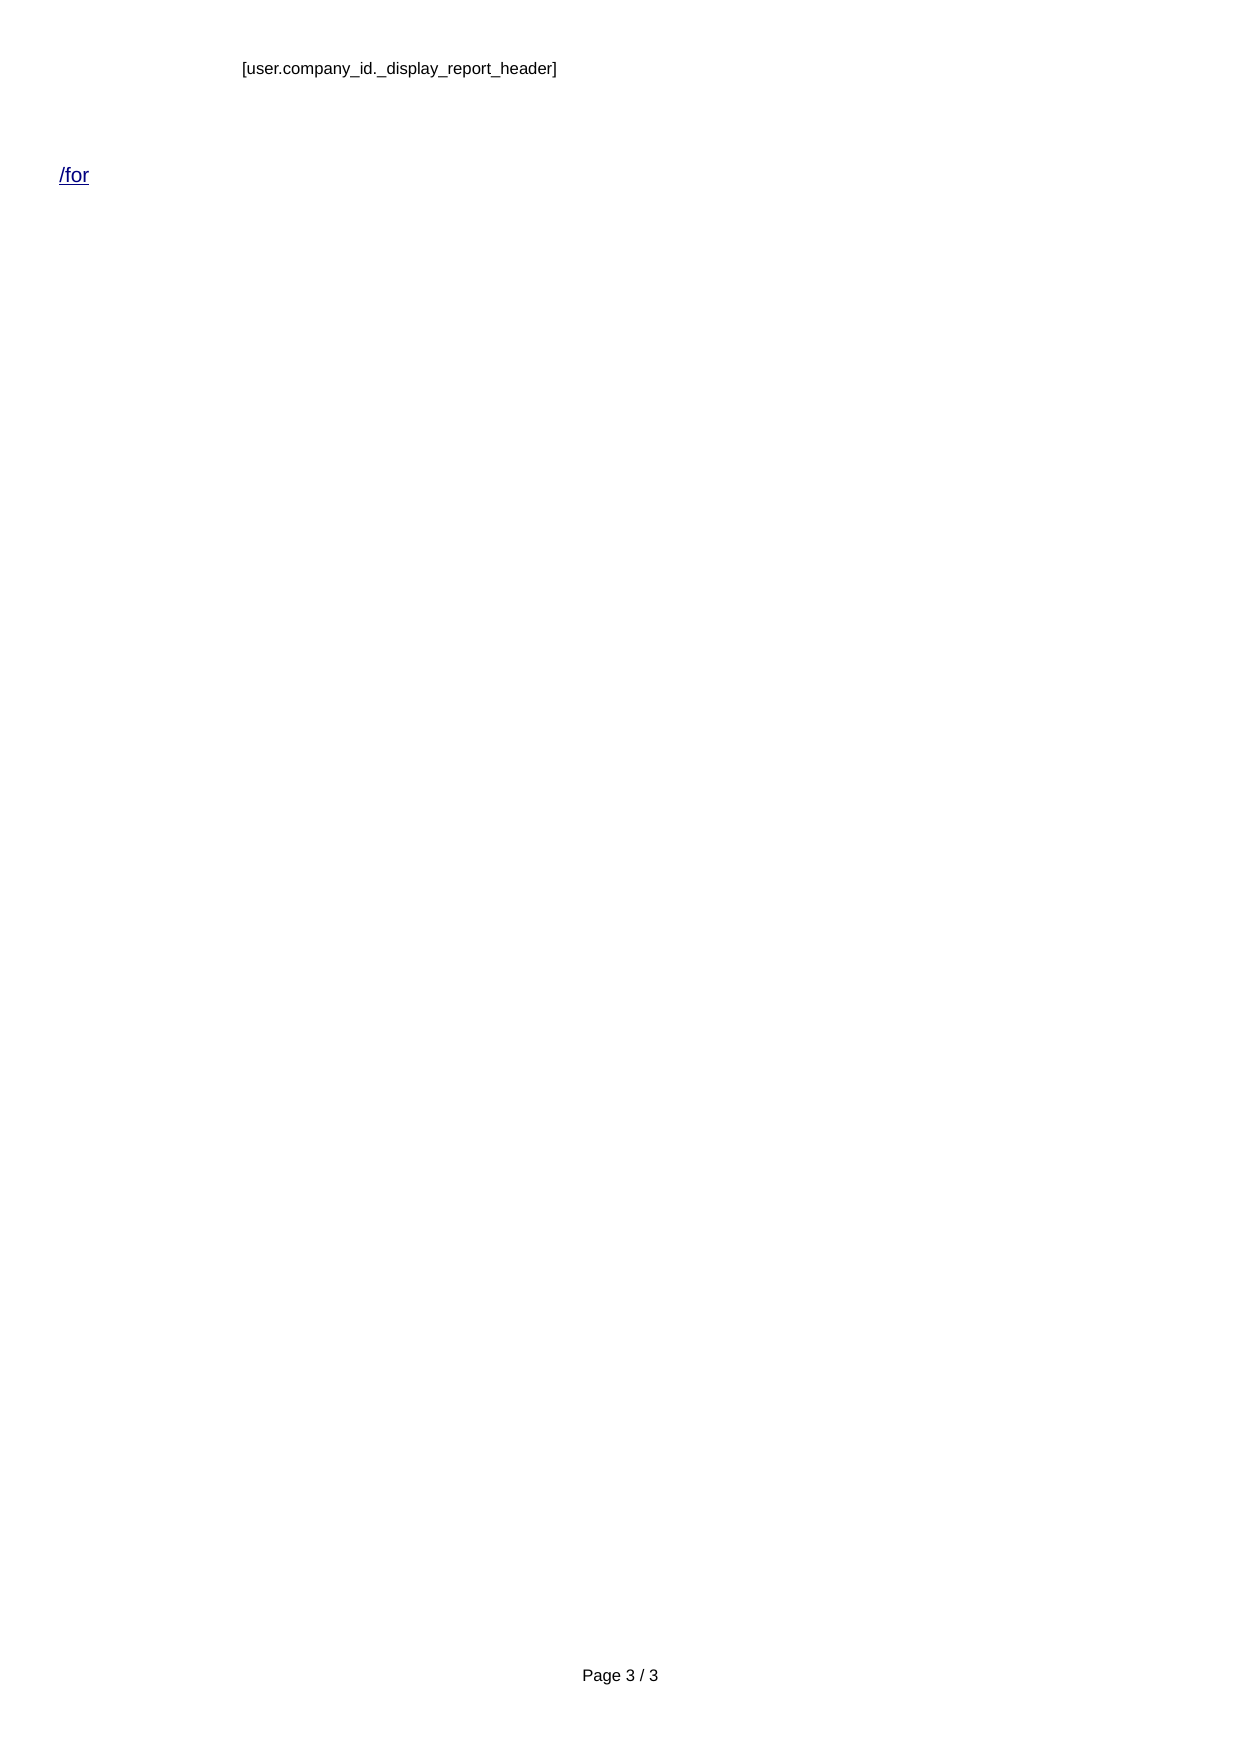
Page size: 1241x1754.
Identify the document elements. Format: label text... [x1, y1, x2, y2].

text /for [59, 163, 1181, 187]
